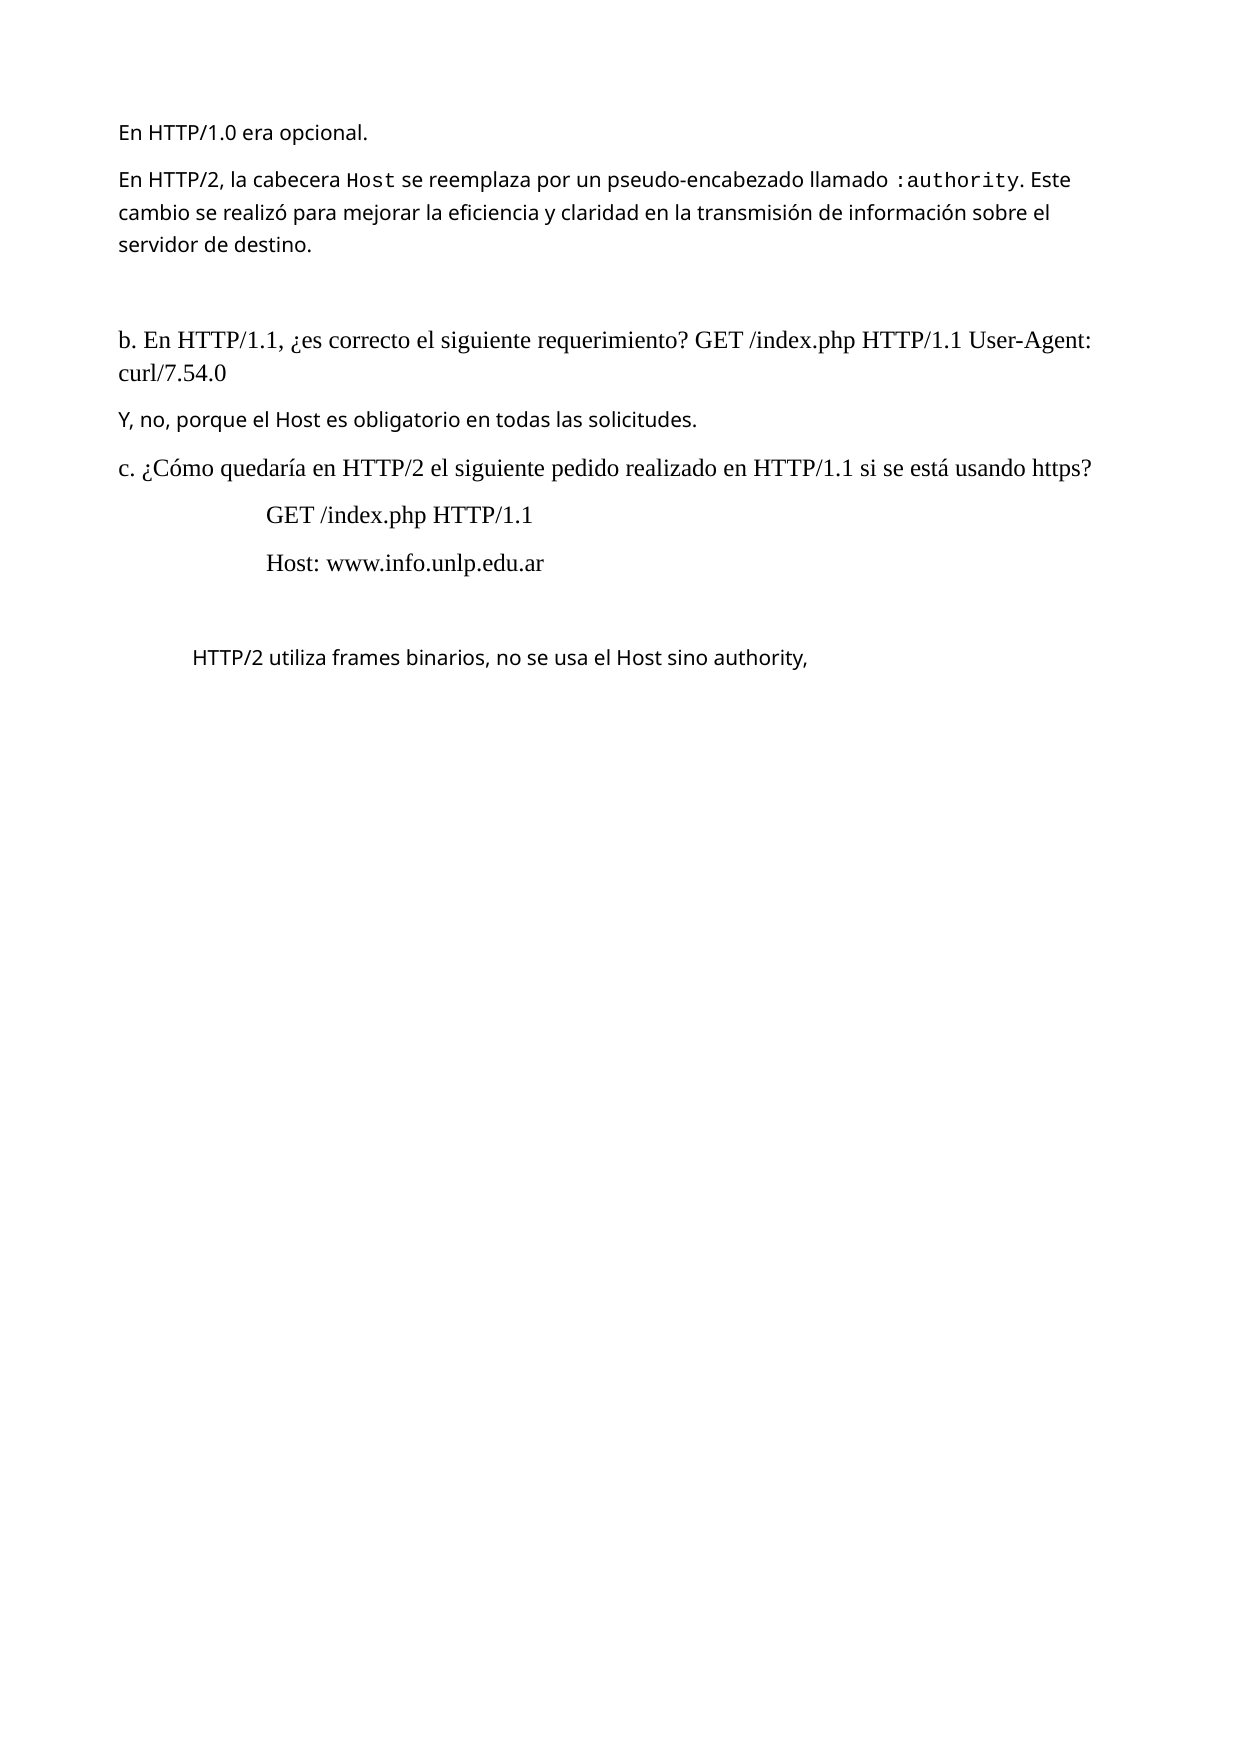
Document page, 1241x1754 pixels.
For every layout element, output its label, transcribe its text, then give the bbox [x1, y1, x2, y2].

text GET /index.php HTTP/1.1 [118, 500, 1122, 529]
text En HTTP/2, la cabecera Host se reemplaza por un pseudo-encabezado llamado :authority. Este cambio se realizó para mejorar la eficiencia y claridad en la transmisión de información sobre el servidor de destino. [118, 165, 1122, 259]
text HTTP/2 utiliza frames binarios, no se usa el Host sino authority, [118, 643, 1122, 671]
text b. En HTTP/1.1, ¿es correcto el siguiente requerimiento? GET /index.php HTTP/1.1 User-Agent: curl/7.54.0 [118, 325, 1122, 387]
text Host: www.info.unlp.edu.ar [118, 548, 1122, 577]
text c. ¿Cómo quedaría en HTTP/2 el siguiente pedido realizado en HTTP/1.1 si se está usando https? [118, 453, 1122, 482]
text En HTTP/1.0 era opcional. [118, 118, 1122, 147]
text Y, no, porque el Host es obligatorio en todas las solicitudes. [118, 406, 1122, 434]
